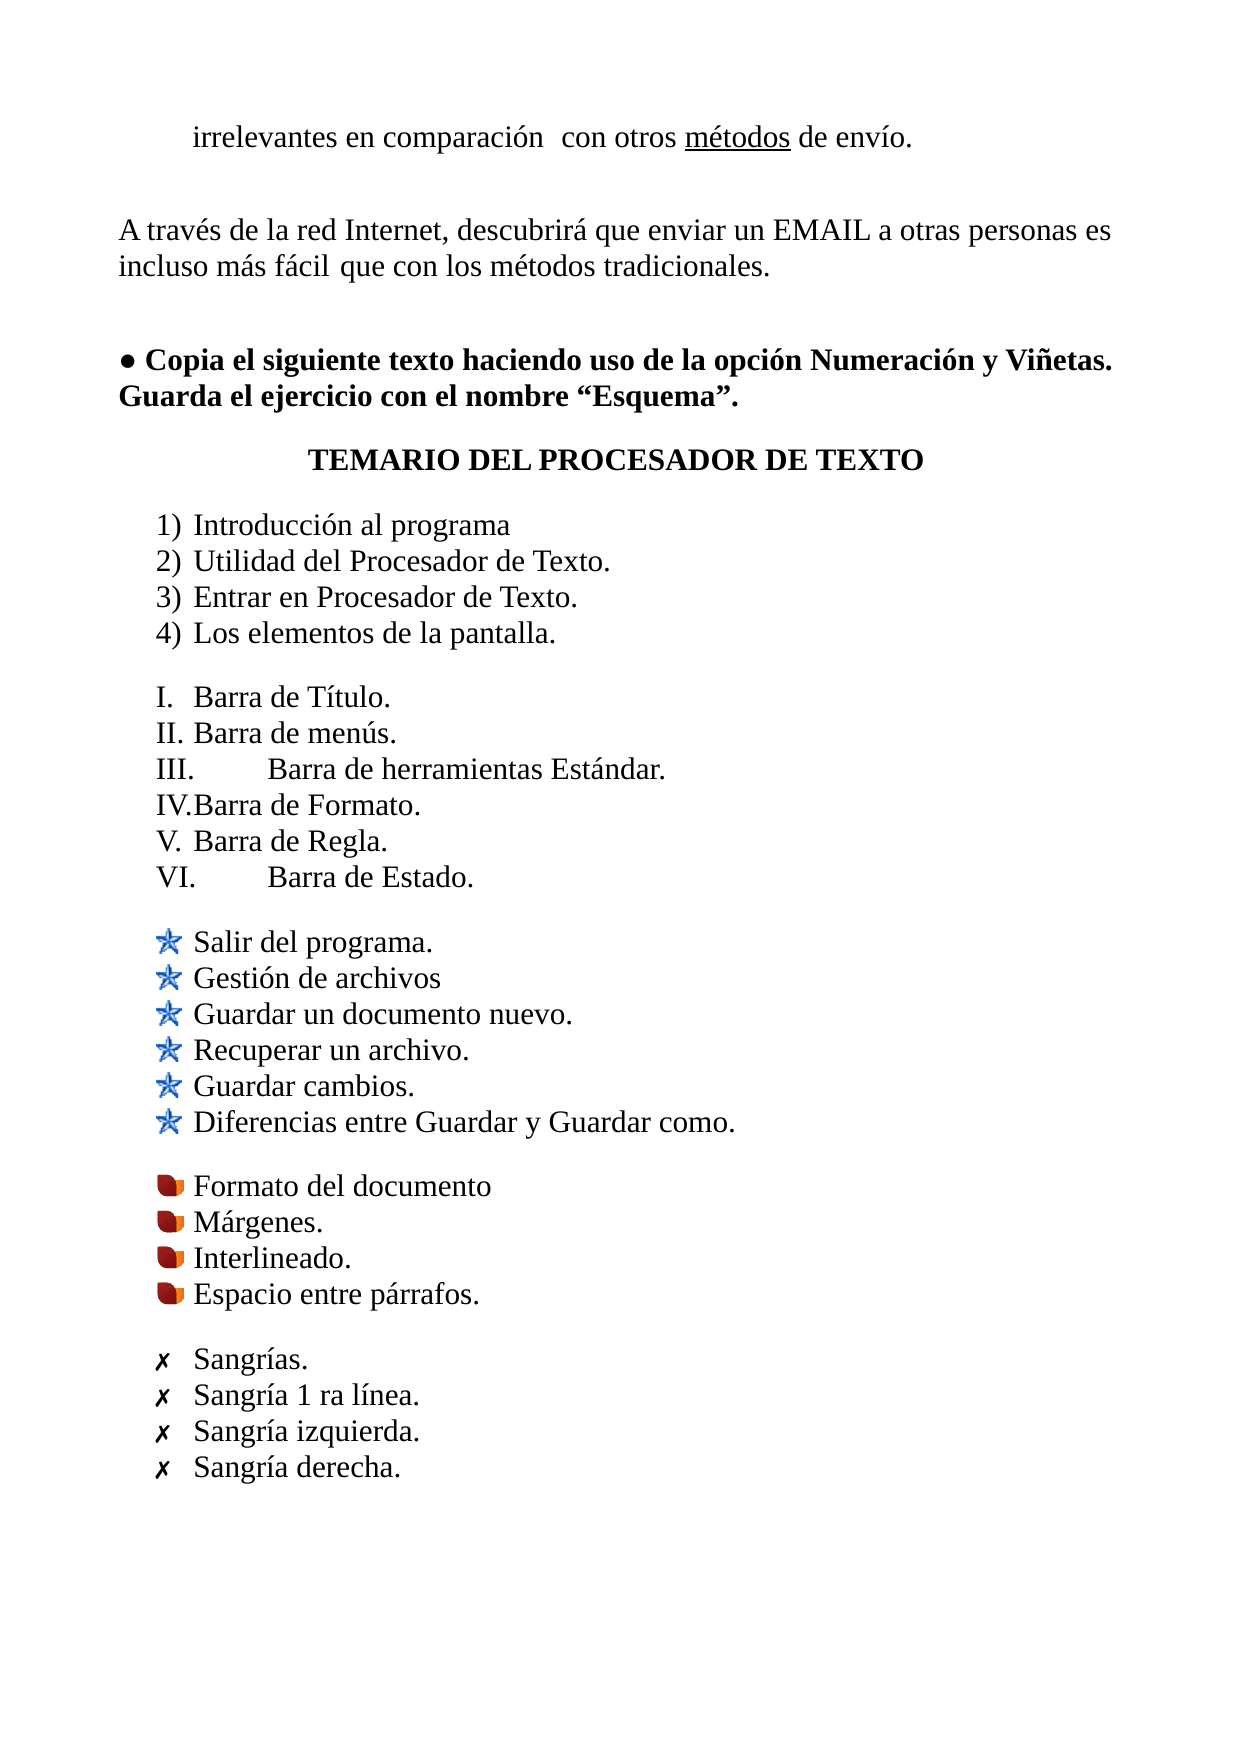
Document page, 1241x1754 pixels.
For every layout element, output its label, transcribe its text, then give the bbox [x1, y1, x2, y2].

list Formato del documento [156, 1167, 1122, 1203]
text ● Copia el siguiente texto haciendo uso de la opción Numeración y Viñetas. [118, 341, 1122, 377]
list Los elementos de la pantalla. [156, 614, 1122, 650]
list Barra de herramientas Estándar. [156, 751, 1122, 787]
list Barra de Regla. [156, 822, 1122, 858]
list Salir del programa. [156, 923, 1122, 959]
picture [156, 1072, 182, 1098]
picture [156, 964, 182, 990]
text irrelevantes en comparación con otros métodos de envío. [118, 118, 1122, 154]
list Sangrías. [156, 1340, 1122, 1376]
list Sangría izquierda. [156, 1412, 1122, 1448]
list Barra de Estado. [156, 858, 1122, 894]
list Interlineado. [156, 1239, 1122, 1275]
list Guardar un documento nuevo. [156, 995, 1122, 1031]
list Utilidad del Procesador de Texto. [156, 542, 1122, 578]
list Sangría derecha. [156, 1448, 1122, 1484]
list Espacio entre párrafos. [156, 1275, 1122, 1311]
text TEMARIO DEL PROCESADOR DE TEXTO [118, 442, 1122, 477]
list Recuperar un archivo. [156, 1031, 1122, 1067]
list Introducción al programa [156, 506, 1122, 542]
list Barra de Formato. [156, 787, 1122, 822]
picture [156, 1000, 182, 1026]
picture [156, 1108, 182, 1134]
list Diferencias entre Guardar y Guardar como. [156, 1103, 1122, 1139]
picture [156, 928, 182, 954]
picture [156, 1036, 182, 1062]
text A través de la red Internet, descubrirá que enviar un EMAIL a otras personas es incluso más fácil que con los métodos tradicionales. [118, 212, 1122, 283]
list Guardar cambios. [156, 1067, 1122, 1103]
text Guarda el ejercicio con el nombre “Esquema”. [118, 377, 1122, 413]
list Barra de Título. [156, 679, 1122, 715]
list Barra de menús. [156, 715, 1122, 751]
list Sangría 1 ra línea. [156, 1376, 1122, 1412]
list Márgenes. [156, 1203, 1122, 1239]
list Gestión de archivos [156, 959, 1122, 995]
list Entrar en Procesador de Texto. [156, 578, 1122, 614]
